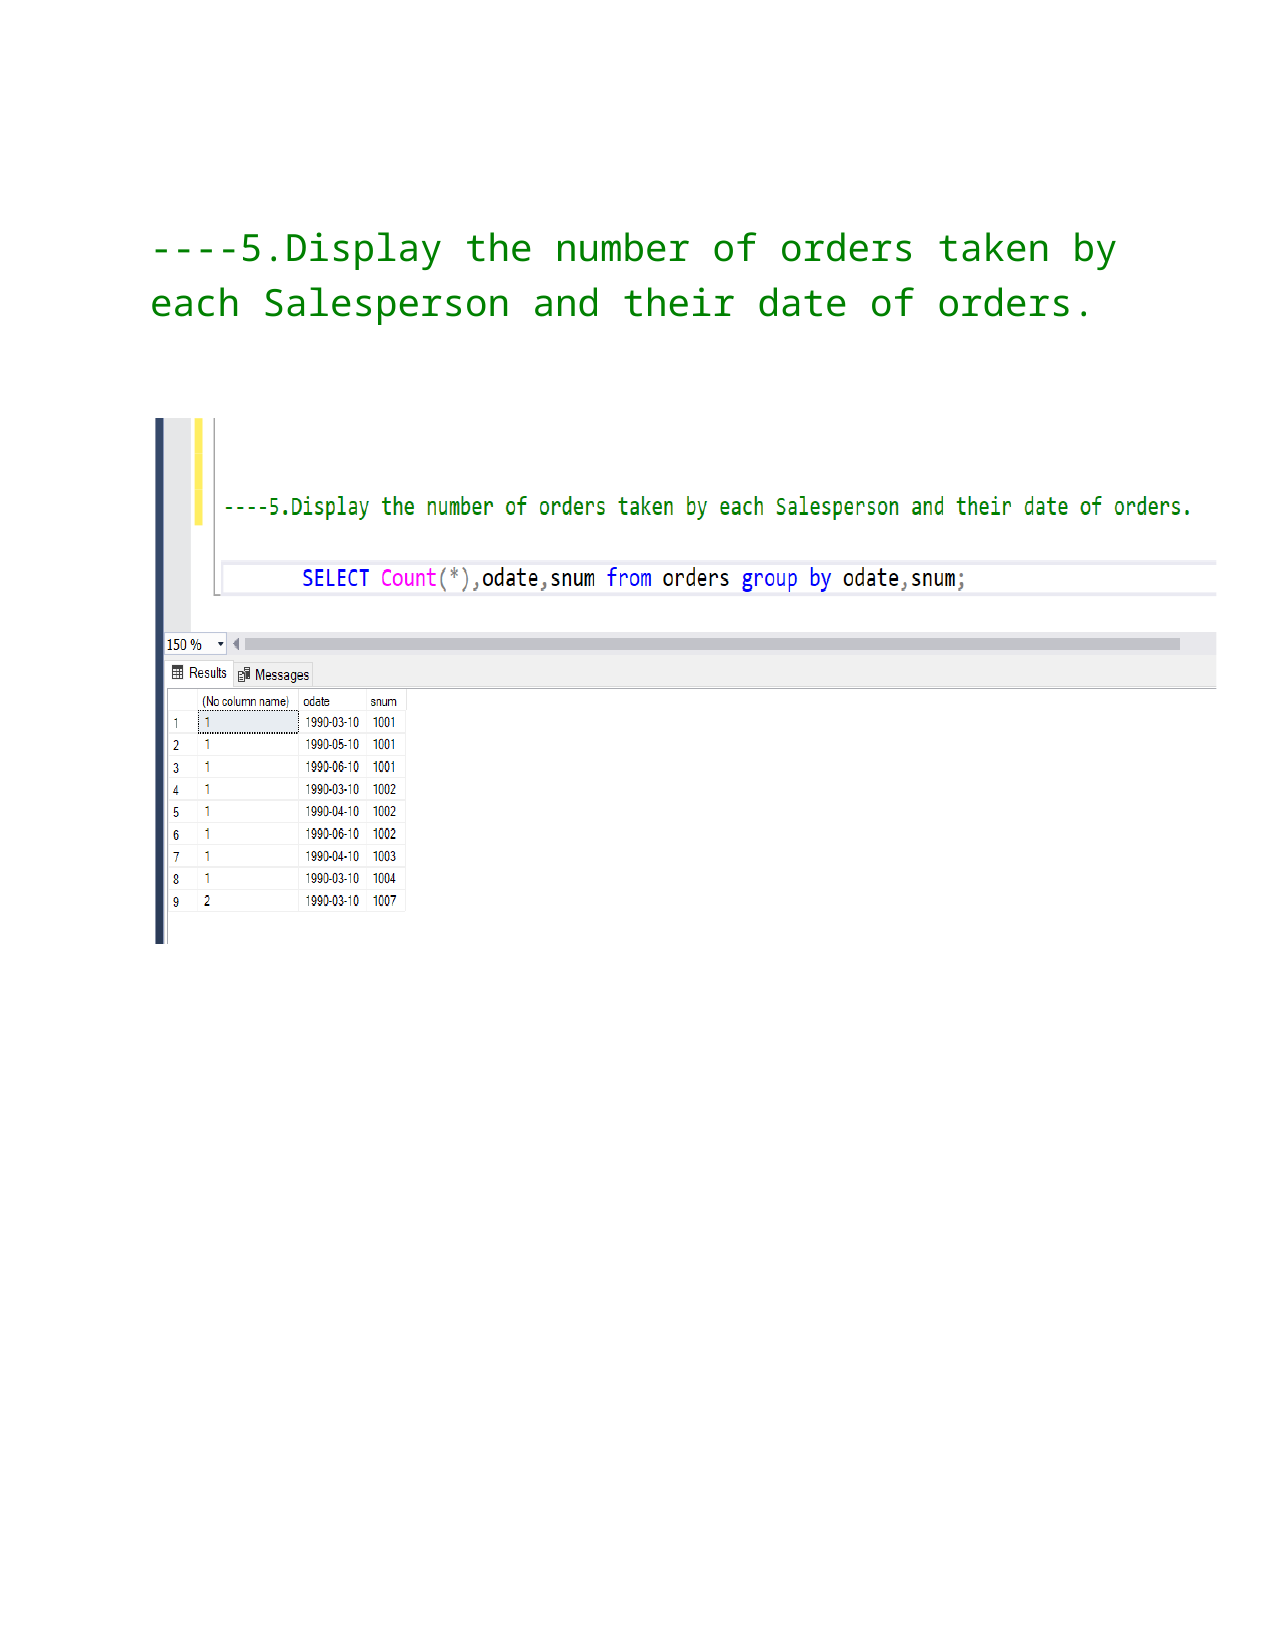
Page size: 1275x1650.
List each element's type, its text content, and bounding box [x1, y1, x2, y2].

text ----5.Display the number of orders taken by each Salesperson and their date of orders. [150, 221, 1125, 327]
